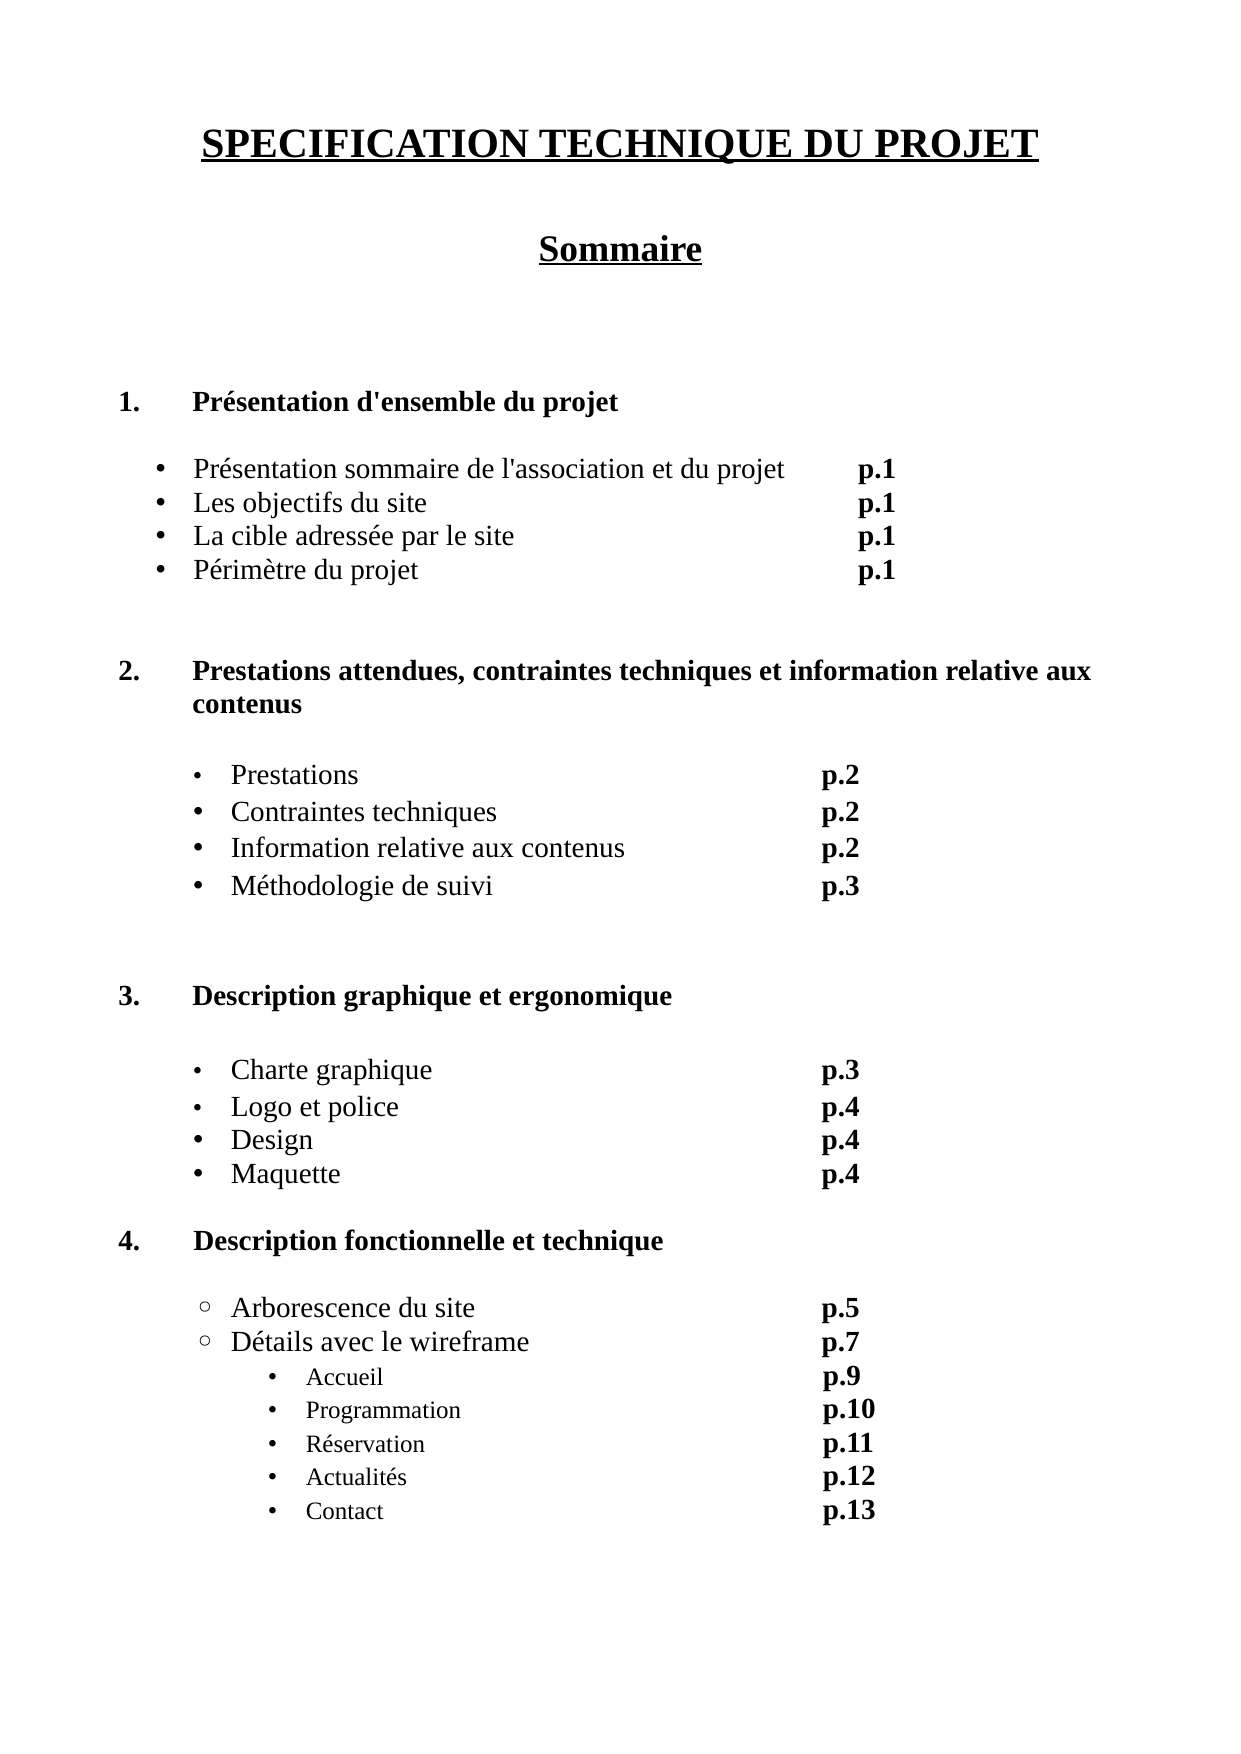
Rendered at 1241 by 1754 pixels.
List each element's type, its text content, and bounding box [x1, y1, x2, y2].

list Programmation p.10 [268, 1391, 1122, 1425]
list Présentation sommaire de l'association et du projet p.1 [156, 451, 1122, 485]
list Maquette p.4 [193, 1156, 1122, 1190]
text SPECIFICATION TECHNIQUE DU PROJET [118, 118, 1122, 166]
text 2. Prestations attendues, contraintes techniques et information relative aux contenus [118, 653, 1122, 720]
list Réservation p.11 [268, 1425, 1122, 1458]
list Périmètre du projet p.1 [156, 552, 1122, 586]
subtitle Détails avec le wireframe p.7 [193, 1324, 1122, 1358]
list La cible adressée par le site p.1 [156, 518, 1122, 552]
text Sommaire [118, 226, 1122, 269]
list Méthodologie de suivi p.3 [193, 868, 1122, 901]
list Accueil p.9 [268, 1358, 1122, 1391]
list 3. Description graphique et ergonomique [118, 978, 1122, 1012]
list Information relative aux contenus p.2 [193, 831, 1122, 864]
list Prestations p.2 [193, 757, 1122, 790]
list Actualités p.12 [268, 1458, 1122, 1492]
text 1. Présentation d'ensemble du projet [118, 384, 1122, 418]
list Les objectifs du site p.1 [156, 485, 1122, 518]
list Charte graphique p.3 [193, 1052, 1122, 1086]
list Logo et police p.4 [193, 1089, 1122, 1122]
list Design p.4 [193, 1122, 1122, 1156]
subtitle Arborescence du site p.5 [193, 1290, 1122, 1324]
list Contraintes techniques p.2 [193, 794, 1122, 827]
list Description fonctionnelle et technique [118, 1223, 1122, 1257]
list Contact p.13 [268, 1492, 1122, 1525]
